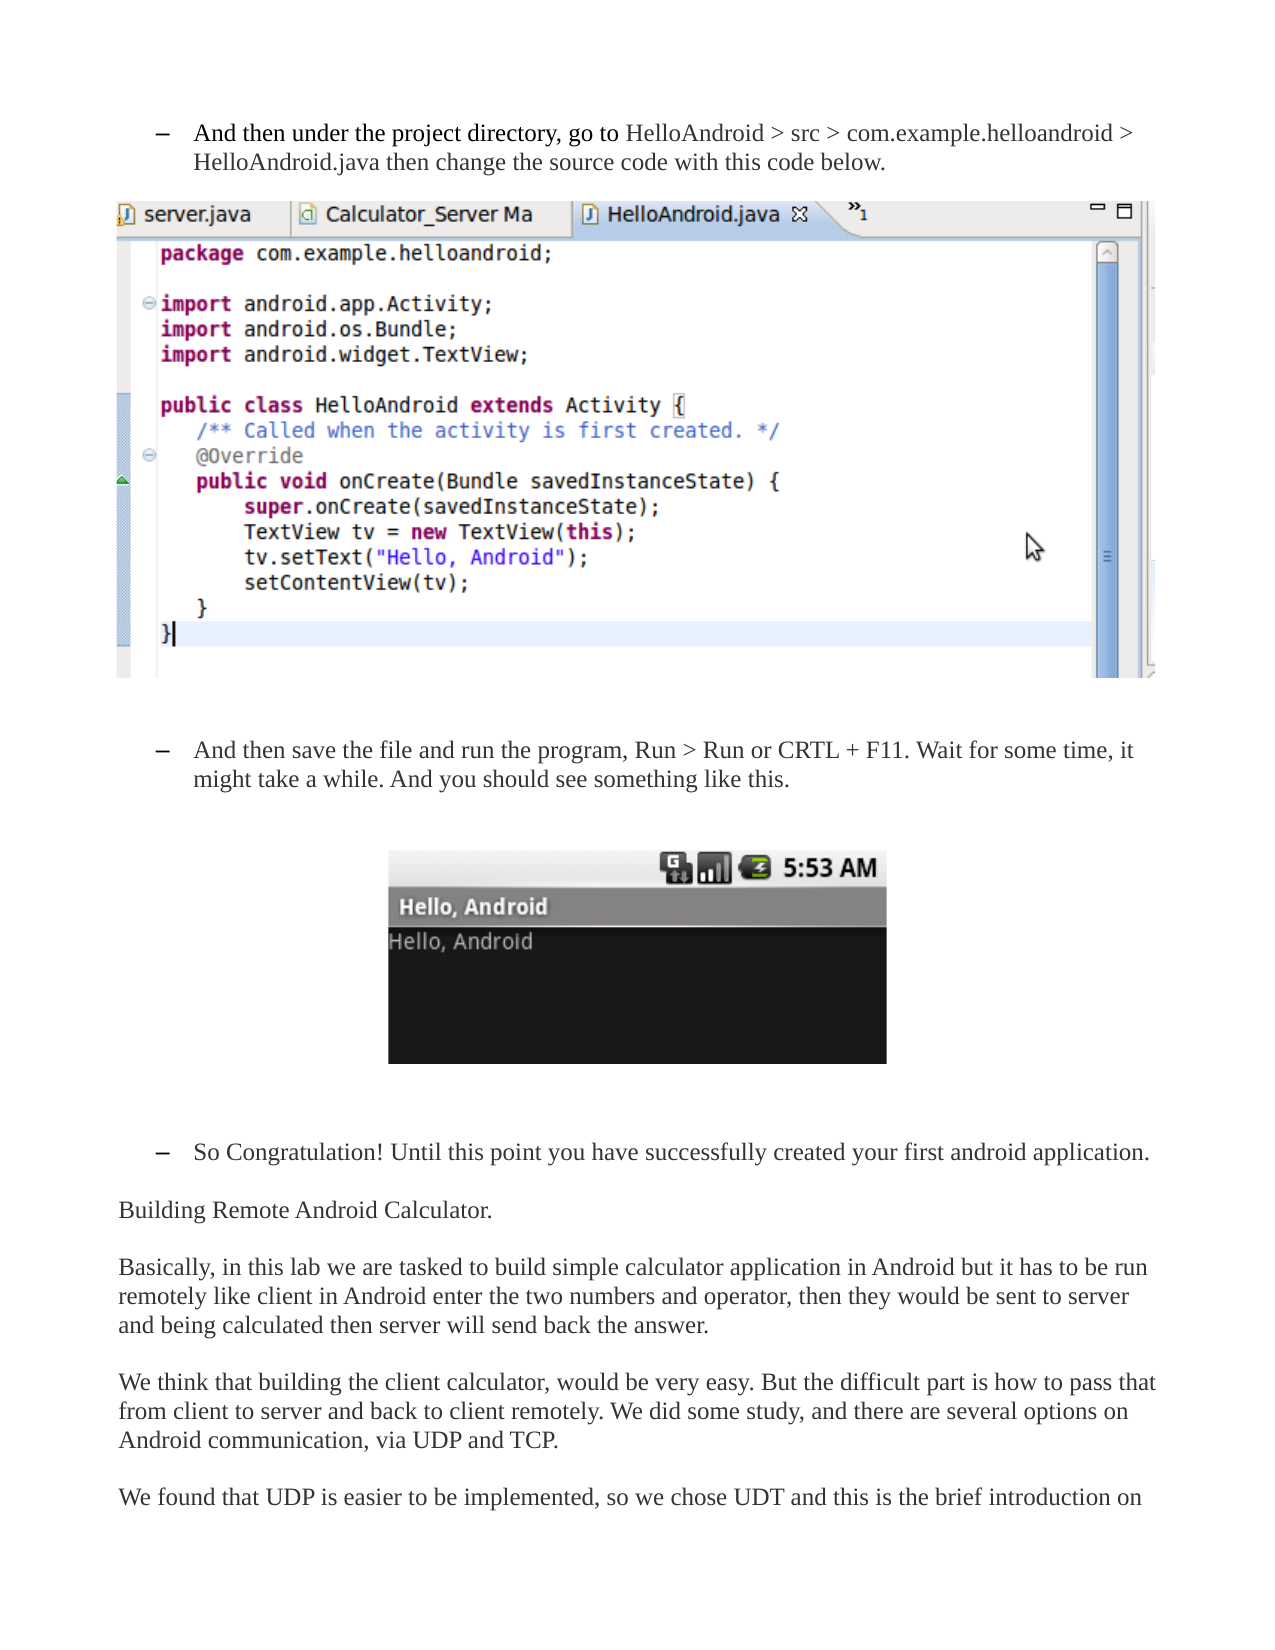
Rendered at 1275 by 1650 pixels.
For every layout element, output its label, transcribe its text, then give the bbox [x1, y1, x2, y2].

text Building Remote Android Calculator. [118, 1195, 1157, 1224]
list And then save the file and run the program, Run > Run or CRTL + F11. Wait for some time, it might take a while. And you should see something like this. [156, 735, 1157, 792]
text We think that building the client calculator, would be very easy. But the difficult part is how to pass that from client to server and back to client remotely. We did some study, and there are several options on Android communication, via UDP and TCP. [118, 1367, 1157, 1454]
list And then under the project directory, go to HelloAndroid > src > com.example.helloandroid > HelloAndroid.java then change the source code with this code below. [156, 118, 1157, 176]
picture [388, 850, 887, 1064]
picture [116, 201, 1156, 678]
text We found that UDP is easier to be implemented, so we chose UDT and this is the brief introduction on [118, 1482, 1157, 1511]
text Basically, in this lab we are tasked to build simple calculator application in Android but it has to be run remotely like client in Android enter the two numbers and operator, then they would be sent to server and being calculated then server will send back the answer. [118, 1252, 1157, 1339]
list So Congratulation! Until this point you have successfully created your first android application. [156, 1137, 1157, 1166]
